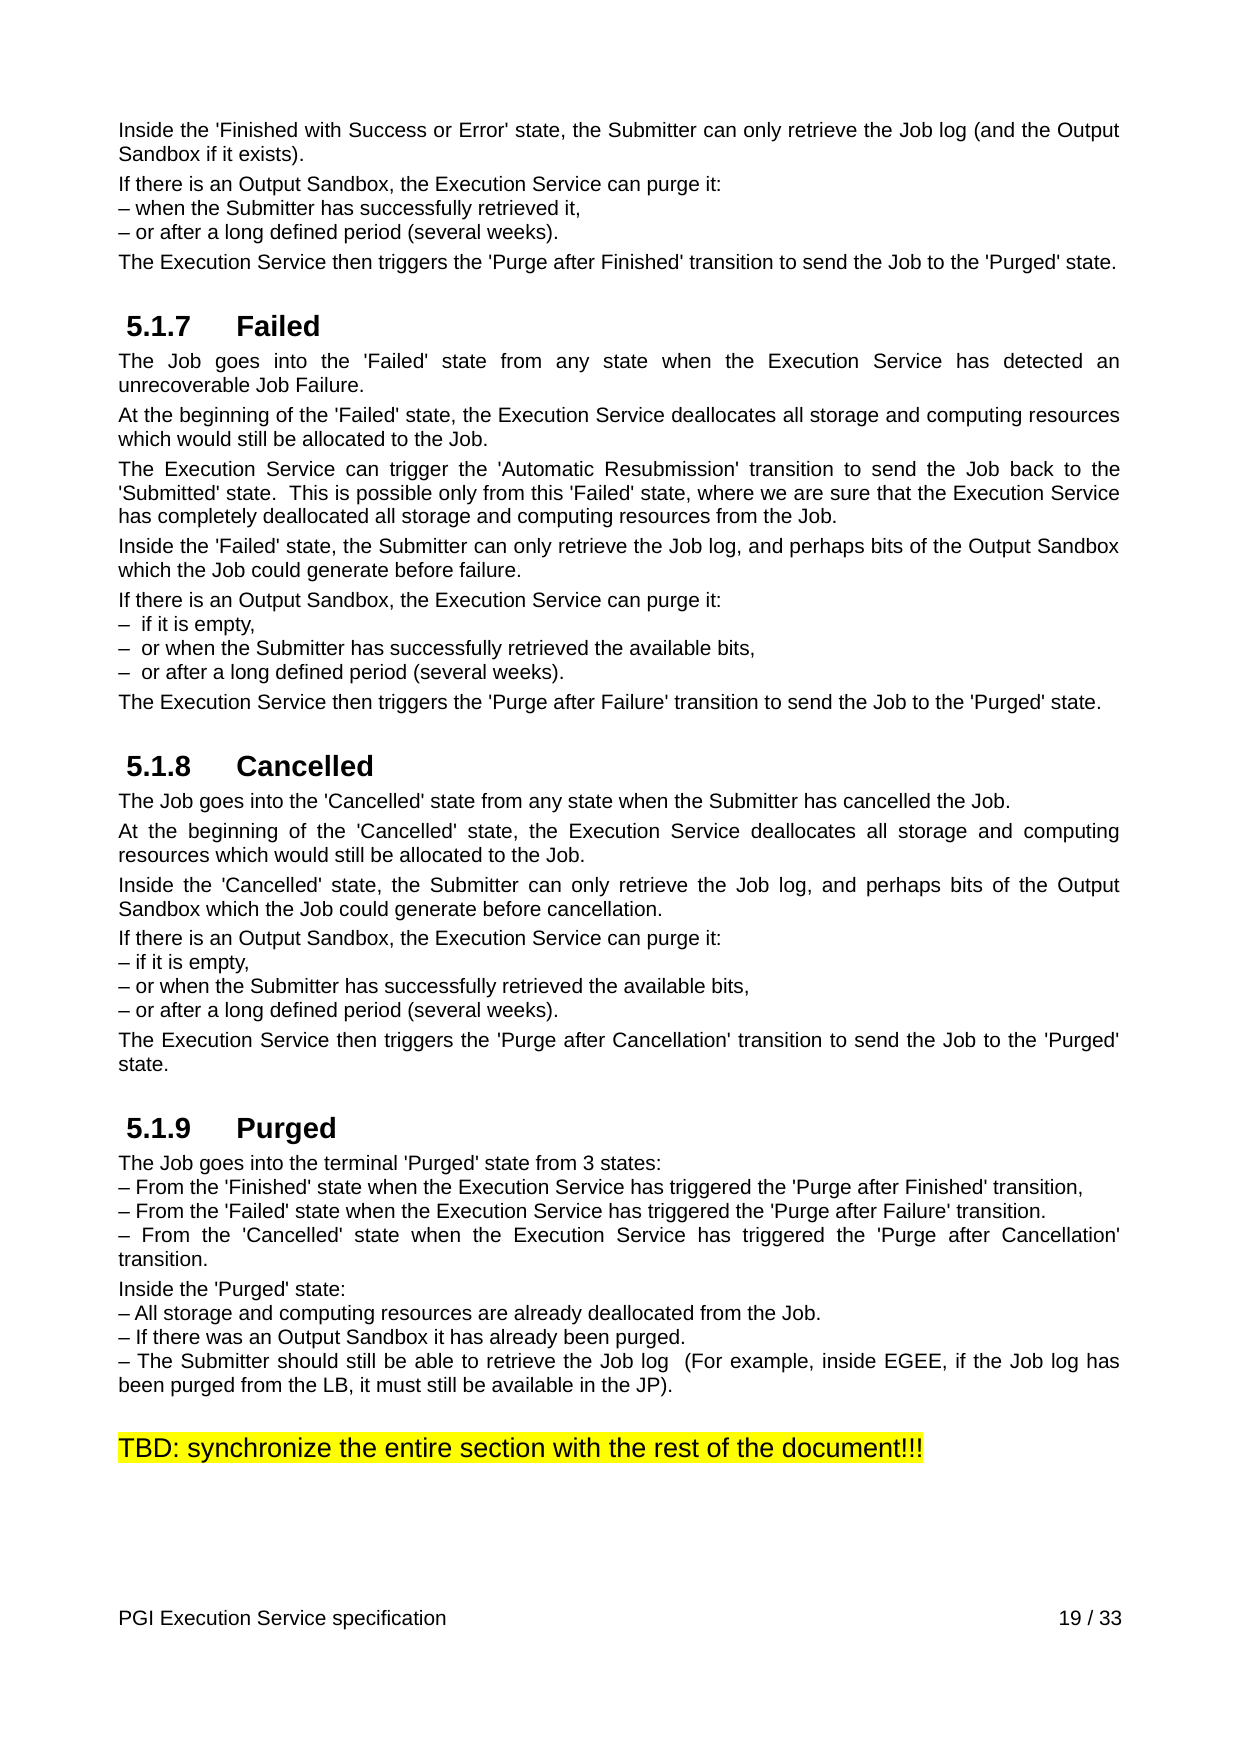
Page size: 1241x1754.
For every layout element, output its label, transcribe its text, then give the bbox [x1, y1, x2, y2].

text – From the 'Finished' state when the Execution Service has triggered the 'Purge after Finished' transition, [118, 1175, 1122, 1199]
text – From the 'Cancelled' state when the Execution Service has triggered the 'Purge after Cancellation' transition. [118, 1223, 1122, 1271]
text – All storage and computing resources are already deallocated from the Job. [118, 1301, 1122, 1324]
subtitle Purged [118, 1111, 1122, 1145]
text At the beginning of the 'Failed' state, the Execution Service deallocates all storage and computing resources which would still be allocated to the Job. [118, 402, 1122, 450]
text – If there was an Output Sandbox it has already been purged. [118, 1324, 1122, 1348]
text – or after a long defined period (several weeks). [118, 998, 1122, 1022]
text The Job goes into the 'Cancelled' state from any state when the Submitter has cancelled the Job. [118, 789, 1122, 813]
text – or when the Submitter has successfully retrieved the available bits, [118, 636, 1122, 660]
text – or after a long defined period (several weeks). [118, 220, 1122, 244]
text – The Submitter should still be able to retrieve the Job log (For example, inside EGEE, if the Job log has been purged from the LB, it must still be available in the JP). [118, 1348, 1122, 1396]
text Inside the 'Purged' state: [118, 1277, 1122, 1301]
text Inside the 'Failed' state, the Submitter can only retrieve the Job log, and perhaps bits of the Output Sandbox which the Job could generate before failure. [118, 534, 1122, 582]
text – From the 'Failed' state when the Execution Service has triggered the 'Purge after Failure' transition. [118, 1199, 1122, 1223]
text The Execution Service then triggers the 'Purge after Finished' transition to send the Job to the 'Purged' state. [118, 250, 1122, 274]
text If there is an Output Sandbox, the Execution Service can purge it: [118, 172, 1122, 196]
text Inside the 'Cancelled' state, the Submitter can only retrieve the Job log, and perhaps bits of the Output Sandbox which the Job could generate before cancellation. [118, 872, 1122, 920]
text The Execution Service then triggers the 'Purge after Failure' transition to send the Job to the 'Purged' state. [118, 690, 1122, 714]
subtitle Failed [118, 309, 1122, 343]
subtitle Cancelled [118, 749, 1122, 783]
text If there is an Output Sandbox, the Execution Service can purge it: [118, 926, 1122, 950]
text – or after a long defined period (several weeks). [118, 660, 1122, 684]
text Inside the 'Finished with Success or Error' state, the Submitter can only retrieve the Job log (and the Output Sandbox if it exists). [118, 118, 1122, 166]
text The Job goes into the terminal 'Purged' state from 3 states: [118, 1151, 1122, 1175]
text TBD: synchronize the entire section with the rest of the document!!! [118, 1432, 1122, 1463]
text If there is an Output Sandbox, the Execution Service can purge it: [118, 588, 1122, 612]
text The Execution Service then triggers the 'Purge after Cancellation' transition to send the Job to the 'Purged' state. [118, 1028, 1122, 1076]
text The Job goes into the 'Failed' state from any state when the Execution Service has detected an unrecoverable Job Failure. [118, 349, 1122, 397]
text – or when the Submitter has successfully retrieved the available bits, [118, 974, 1122, 998]
text At the beginning of the 'Cancelled' state, the Execution Service deallocates all storage and computing resources which would still be allocated to the Job. [118, 818, 1122, 866]
text – when the Submitter has successfully retrieved it, [118, 196, 1122, 220]
text – if it is empty, [118, 950, 1122, 974]
text – if it is empty, [118, 612, 1122, 636]
text The Execution Service can trigger the 'Automatic Resubmission' transition to send the Job back to the 'Submitted' state. This is possible only from this 'Failed' state, where we are sure that the Execution Service has completely deallocated all storage and computing resources from the Job. [118, 456, 1122, 528]
